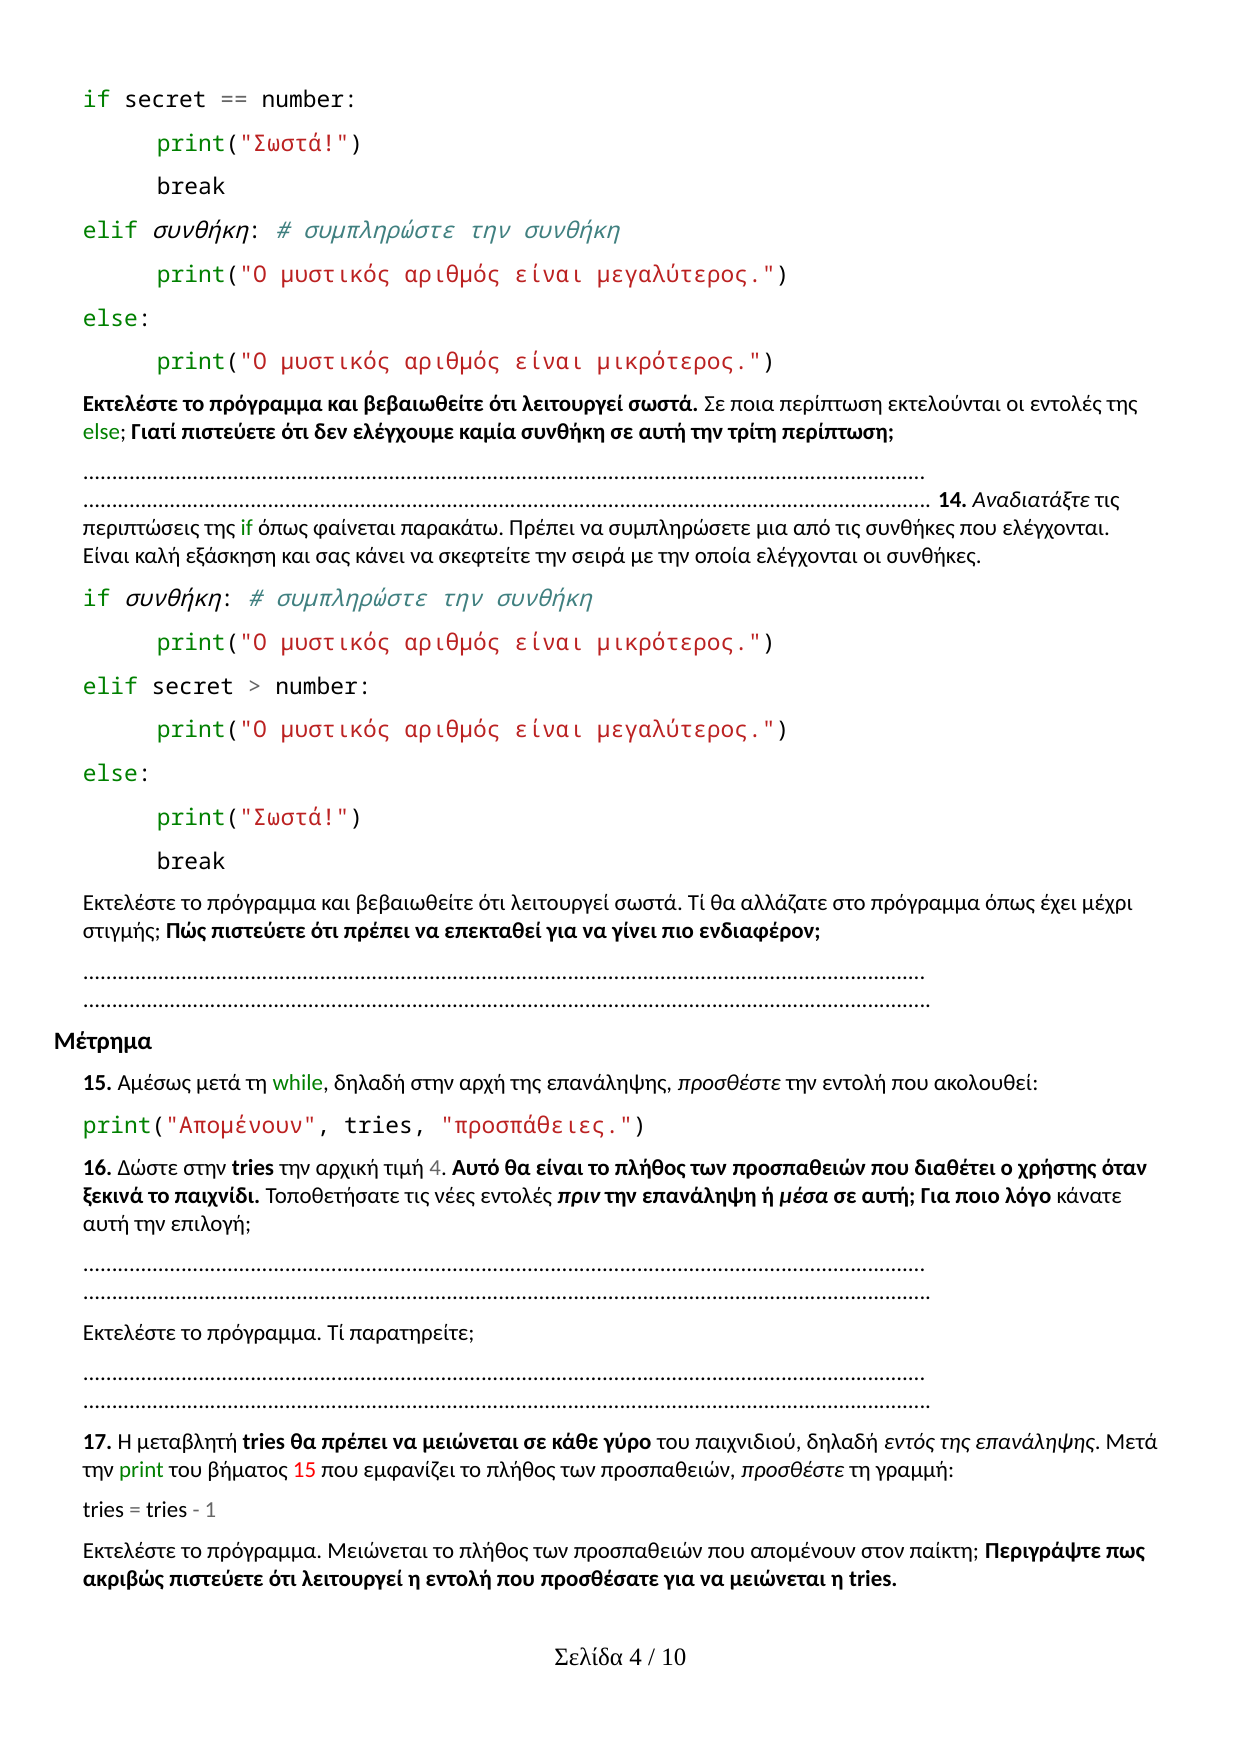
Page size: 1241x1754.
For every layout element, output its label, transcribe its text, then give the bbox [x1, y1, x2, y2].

text print("Σωστά!") [83, 126, 1157, 158]
text .................................................................................................................................................. [83, 1249, 1157, 1277]
text ................................................................................................................................................... 14. Αναδιατάξτε τις περιπτώσεις της if όπως φαίνεται παρακάτω. Πρέπει να συμπληρώσετε μια από τις συνθήκες που ελέγχονται. Είναι καλή εξάσκηση και σας κάνει να σκεφτείτε την σειρά με την οποία ελέγχονται οι συνθήκες. [83, 486, 1157, 569]
text ................................................................................................................................................... [83, 1277, 1157, 1305]
text print("Ο μυστικός αριθμός είναι μεγαλύτερος.") [83, 258, 1157, 289]
text 17. Η μεταβλητή tries θα πρέπει να μειώνεται σε κάθε γύρο του παιχνιδιού, δηλαδή εντός της επανάληψης. Μετά την print του βήματος 15 που εμφανίζει το πλήθος των προσπαθειών, προσθέστε τη γραμμή: [83, 1427, 1157, 1483]
text elif secret > number: [83, 669, 1157, 701]
text print("Ο μυστικός αριθμός είναι μικρότερος.") [83, 345, 1157, 376]
text print("Σωστά!") [83, 801, 1157, 832]
text print("Ο μυστικός αριθμός είναι μικρότερος.") [83, 626, 1157, 657]
text else: [83, 757, 1157, 788]
text break [83, 844, 1157, 876]
text elif συνθήκη: # συμπληρώστε την συνθήκη [83, 214, 1157, 245]
text print("Απομένουν", tries, "προσπάθειες.") [83, 1109, 1157, 1140]
text Εκτελέστε το πρόγραμμα. Τί παρατηρείτε; [83, 1318, 1157, 1346]
text if συνθήκη: # συμπληρώστε την συνθήκη [83, 582, 1157, 613]
text ................................................................................................................................................... [83, 985, 1157, 1013]
text break [83, 170, 1157, 201]
text Εκτελέστε το πρόγραμμα και βεβαιωθείτε ότι λειτουργεί σωστά. Τί θα αλλάζατε στο πρόγραμμα όπως έχει μέχρι στιγμής; Πώς πιστεύετε ότι πρέπει να επεκταθεί για να γίνει πιο ενδιαφέρον; [83, 888, 1157, 944]
text ................................................................................................................................................... [83, 1386, 1157, 1414]
text Εκτελέστε το πρόγραμμα και βεβαιωθείτε ότι λειτουργεί σωστά. Σε ποια περίπτωση εκτελούνται οι εντολές της else; Γιατί πιστεύετε ότι δεν ελέγχουμε καμία συνθήκη σε αυτή την τρίτη περίπτωση; [83, 389, 1157, 445]
text if secret == number: [83, 83, 1157, 114]
text Εκτελέστε το πρόγραμμα. Μειώνεται το πλήθος των προσπαθειών που απομένουν στον παίκτη; Περιγράψτε πως ακριβώς πιστεύετε ότι λειτουργεί η εντολή που προσθέσατε για να μειώνεται η tries. [83, 1536, 1157, 1592]
text 16. Δώστε στην tries την αρχική τιμή 4. Αυτό θα είναι το πλήθος των προσπαθειών που διαθέτει ο χρήστης όταν ξεκινά το παιχνίδι. Τοποθετήσατε τις νέες εντολές πριν την επανάληψη ή μέσα σε αυτή; Για ποιο λόγο κάνατε αυτή την επιλογή; [83, 1153, 1157, 1237]
text tries = tries - 1 [83, 1495, 1157, 1523]
text else: [83, 301, 1157, 333]
text .................................................................................................................................................. [83, 457, 1157, 486]
text .................................................................................................................................................. [83, 1358, 1157, 1386]
text Μέτρημα [53, 1025, 1157, 1056]
text 15. Αμέσως μετά τη while, δηλαδή στην αρχή της επανάληψης, προσθέστε την εντολή που ακολουθεί: [83, 1068, 1157, 1096]
text print("Ο μυστικός αριθμός είναι μεγαλύτερος.") [83, 713, 1157, 744]
text .................................................................................................................................................. [83, 957, 1157, 985]
